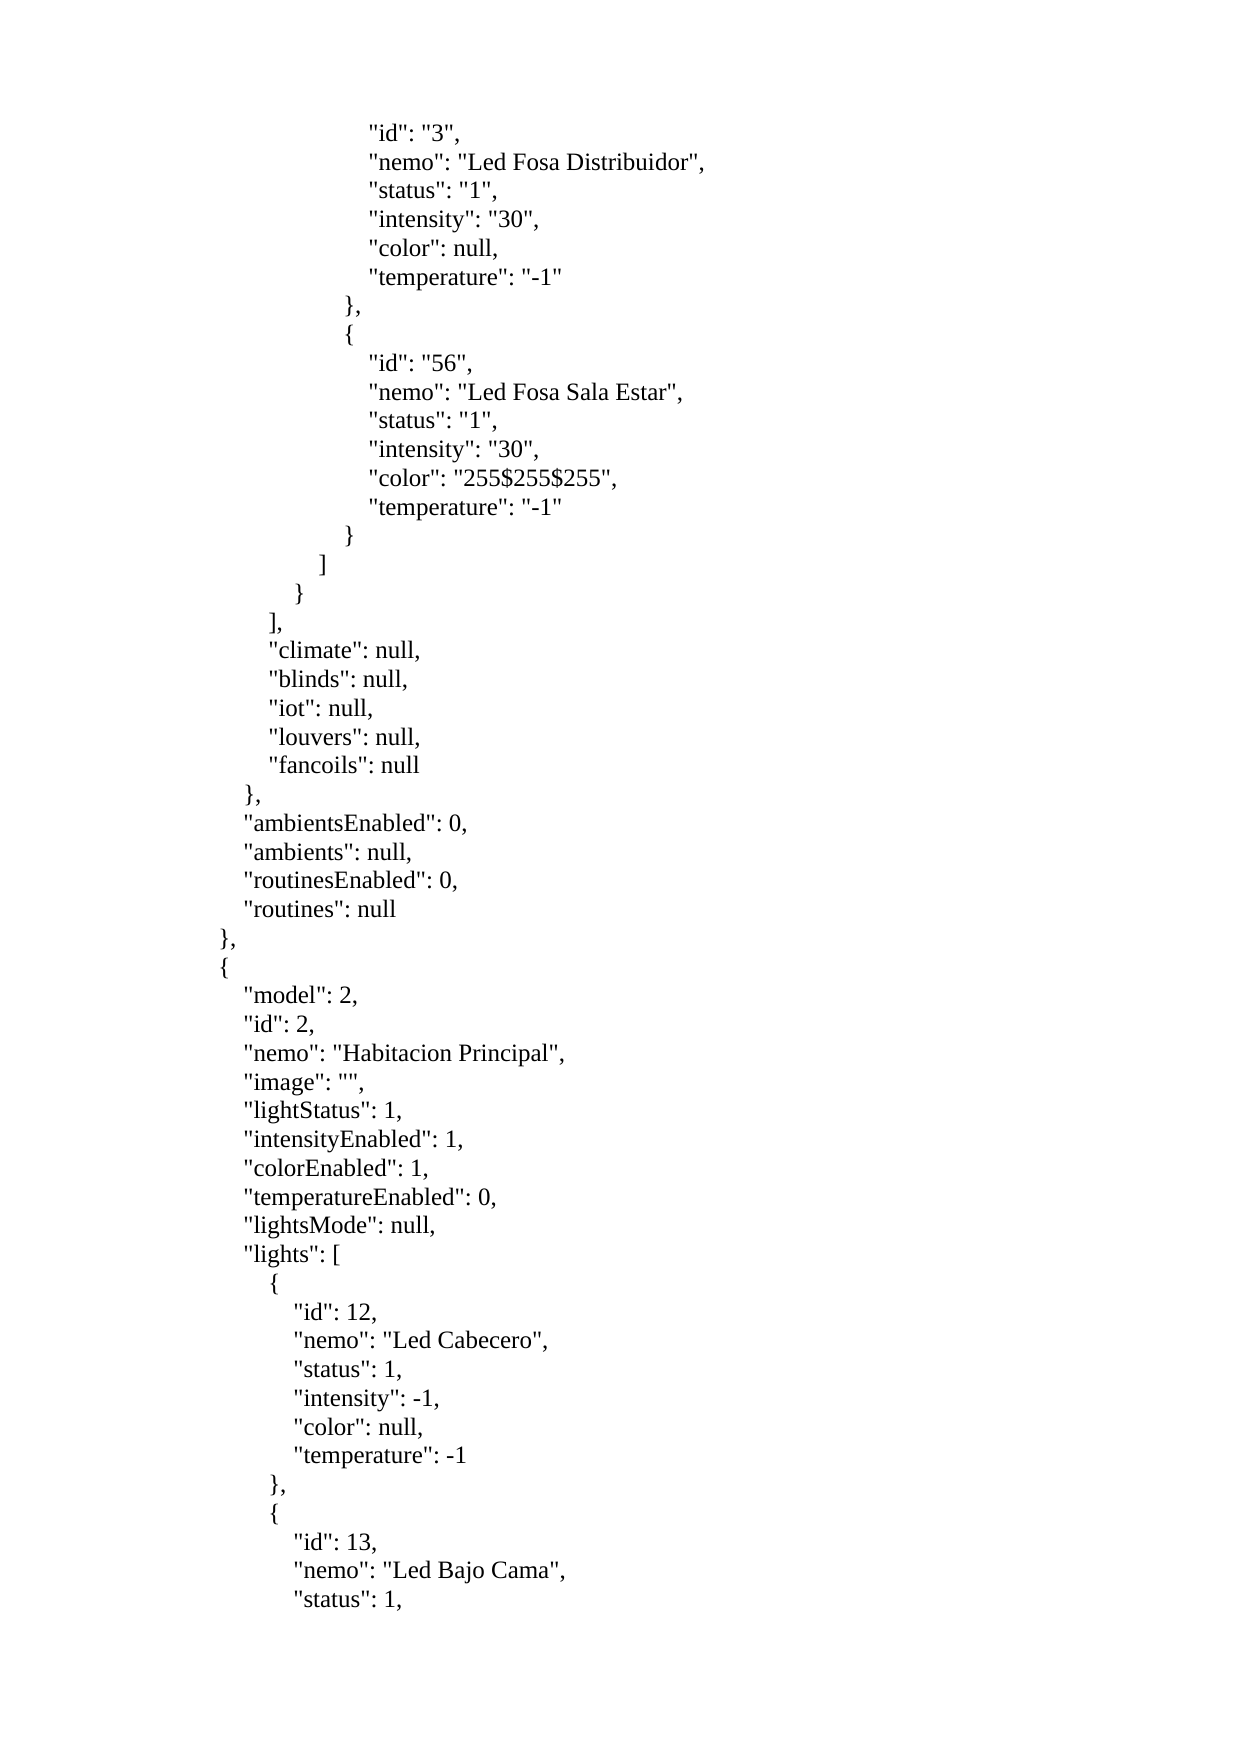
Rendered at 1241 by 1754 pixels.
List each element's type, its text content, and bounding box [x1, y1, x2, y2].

text "nemo": "Led Bajo Cama", [118, 1556, 1122, 1584]
text "color": null, [118, 1412, 1122, 1441]
text "id": "3", [118, 118, 1122, 147]
text "id": 2, [118, 1009, 1122, 1038]
text "intensity": "30", [118, 434, 1122, 463]
text "routinesEnabled": 0, [118, 866, 1122, 894]
text "status": "1", [118, 406, 1122, 434]
text "ambients": null, [118, 837, 1122, 866]
text "louvers": null, [118, 722, 1122, 751]
text "lights": [ [118, 1239, 1122, 1268]
text "nemo": "Led Fosa Distribuidor", [118, 147, 1122, 176]
text "id": 13, [118, 1527, 1122, 1556]
text "temperature": -1 [118, 1441, 1122, 1469]
text "status": 1, [118, 1354, 1122, 1383]
text "status": 1, [118, 1584, 1122, 1613]
text "fancoils": null [118, 751, 1122, 779]
text ], [118, 607, 1122, 636]
text "nemo": "Habitacion Principal", [118, 1038, 1122, 1067]
text "color": null, [118, 233, 1122, 262]
text }, [118, 291, 1122, 319]
text "status": "1", [118, 176, 1122, 204]
text "model": 2, [118, 981, 1122, 1009]
text "temperatureEnabled": 0, [118, 1182, 1122, 1211]
text "blinds": null, [118, 664, 1122, 693]
text } [118, 578, 1122, 607]
text "id": "56", [118, 348, 1122, 377]
text "color": "255$255$255", [118, 463, 1122, 492]
text "iot": null, [118, 693, 1122, 722]
text { [118, 952, 1122, 981]
text "ambientsEnabled": 0, [118, 808, 1122, 837]
text "temperature": "-1" [118, 492, 1122, 521]
text "id": 12, [118, 1297, 1122, 1326]
text "lightsMode": null, [118, 1211, 1122, 1239]
text }, [118, 923, 1122, 952]
text "climate": null, [118, 636, 1122, 664]
text "colorEnabled": 1, [118, 1153, 1122, 1182]
text }, [118, 779, 1122, 808]
text "intensity": -1, [118, 1383, 1122, 1412]
text "intensityEnabled": 1, [118, 1124, 1122, 1153]
text "image": "", [118, 1067, 1122, 1096]
text }, [118, 1469, 1122, 1498]
text { [118, 1498, 1122, 1527]
text "nemo": "Led Fosa Sala Estar", [118, 377, 1122, 406]
text "temperature": "-1" [118, 262, 1122, 291]
text "routines": null [118, 894, 1122, 923]
text ] [118, 549, 1122, 578]
text "intensity": "30", [118, 204, 1122, 233]
text } [118, 521, 1122, 549]
text "nemo": "Led Cabecero", [118, 1326, 1122, 1354]
text { [118, 319, 1122, 348]
text "lightStatus": 1, [118, 1096, 1122, 1124]
text { [118, 1268, 1122, 1297]
